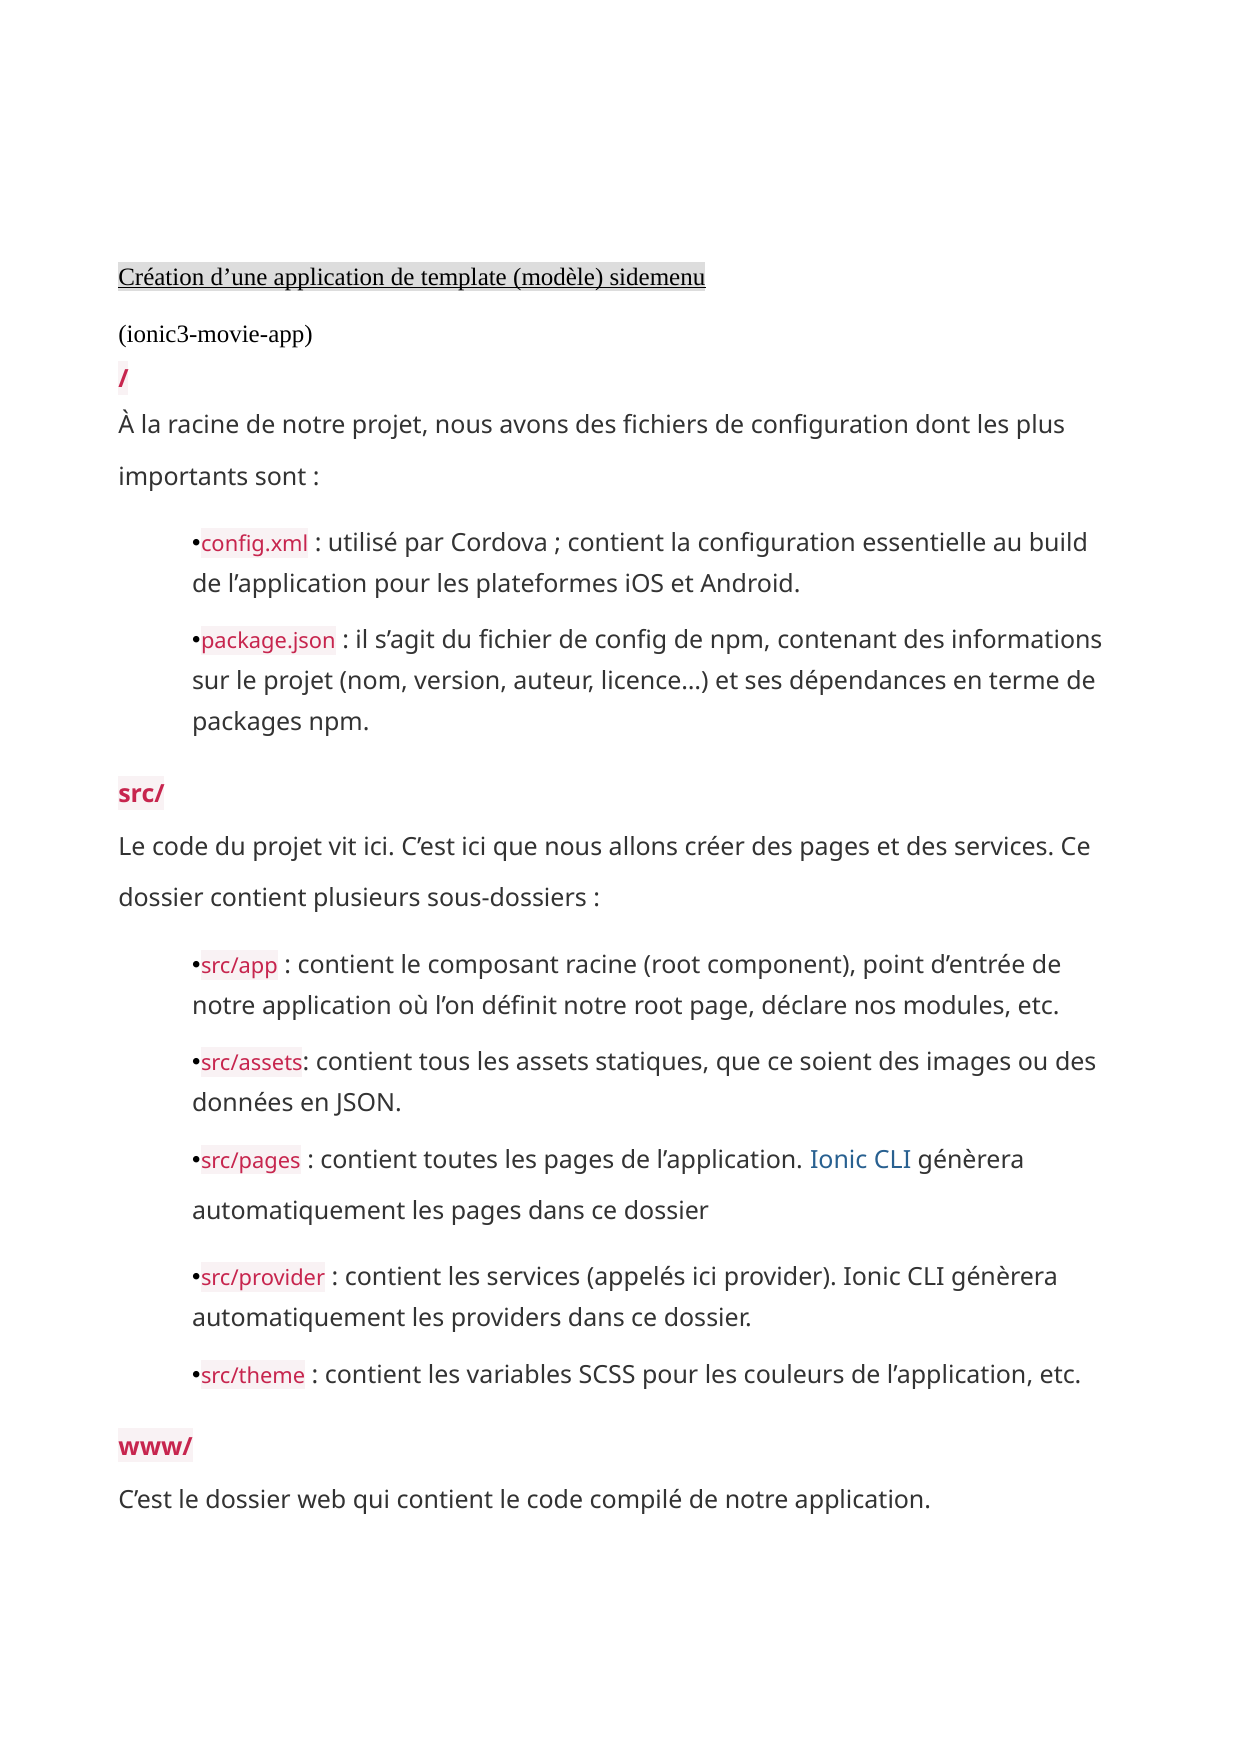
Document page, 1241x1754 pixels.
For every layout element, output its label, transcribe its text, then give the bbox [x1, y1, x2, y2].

text Création d’une application de template (modèle) sidemenu [118, 262, 1122, 291]
list src/theme : contient les variables SCSS pour les couleurs de l’application, etc. [118, 1356, 1122, 1390]
subtitle www/ [118, 1428, 1122, 1462]
list config.xml : utilisé par Cordova ; contient la configuration essentielle au build de l’application pour les plateformes iOS et Android. [118, 525, 1122, 600]
list src/pages : contient toutes les pages de l’application. Ionic CLI génèrera automatiquement les pages dans ce dossier [118, 1141, 1122, 1226]
text (ionic3-movie-app) [118, 319, 1122, 348]
subtitle src/ [118, 776, 1122, 810]
text Le code du projet vit ici. C’est ici que nous allons créer des pages et des services. Ce dossier contient plusieurs sous-dossiers : [118, 829, 1122, 914]
text C’est le dossier web qui contient le code compilé de notre application. [118, 1481, 1122, 1515]
text À la racine de notre projet, nous avons des fichiers de configuration dont les plus importants sont : [118, 407, 1122, 492]
list package.json : il s’agit du fichier de config de npm, contenant des informations sur le projet (nom, version, auteur, licence…) et ses dépendances en terme de packages npm. [118, 622, 1122, 738]
subtitle / [118, 361, 1122, 395]
list src/app : contient le composant racine (root component), point d’entrée de notre application où l’on définit notre root page, déclare nos modules, etc. [118, 947, 1122, 1022]
list src/provider : contient les services (appelés ici provider). Ionic CLI génèrera automatiquement les providers dans ce dossier. [118, 1259, 1122, 1334]
list src/assets: contient tous les assets statiques, que ce soient des images ou des données en JSON. [118, 1044, 1122, 1119]
